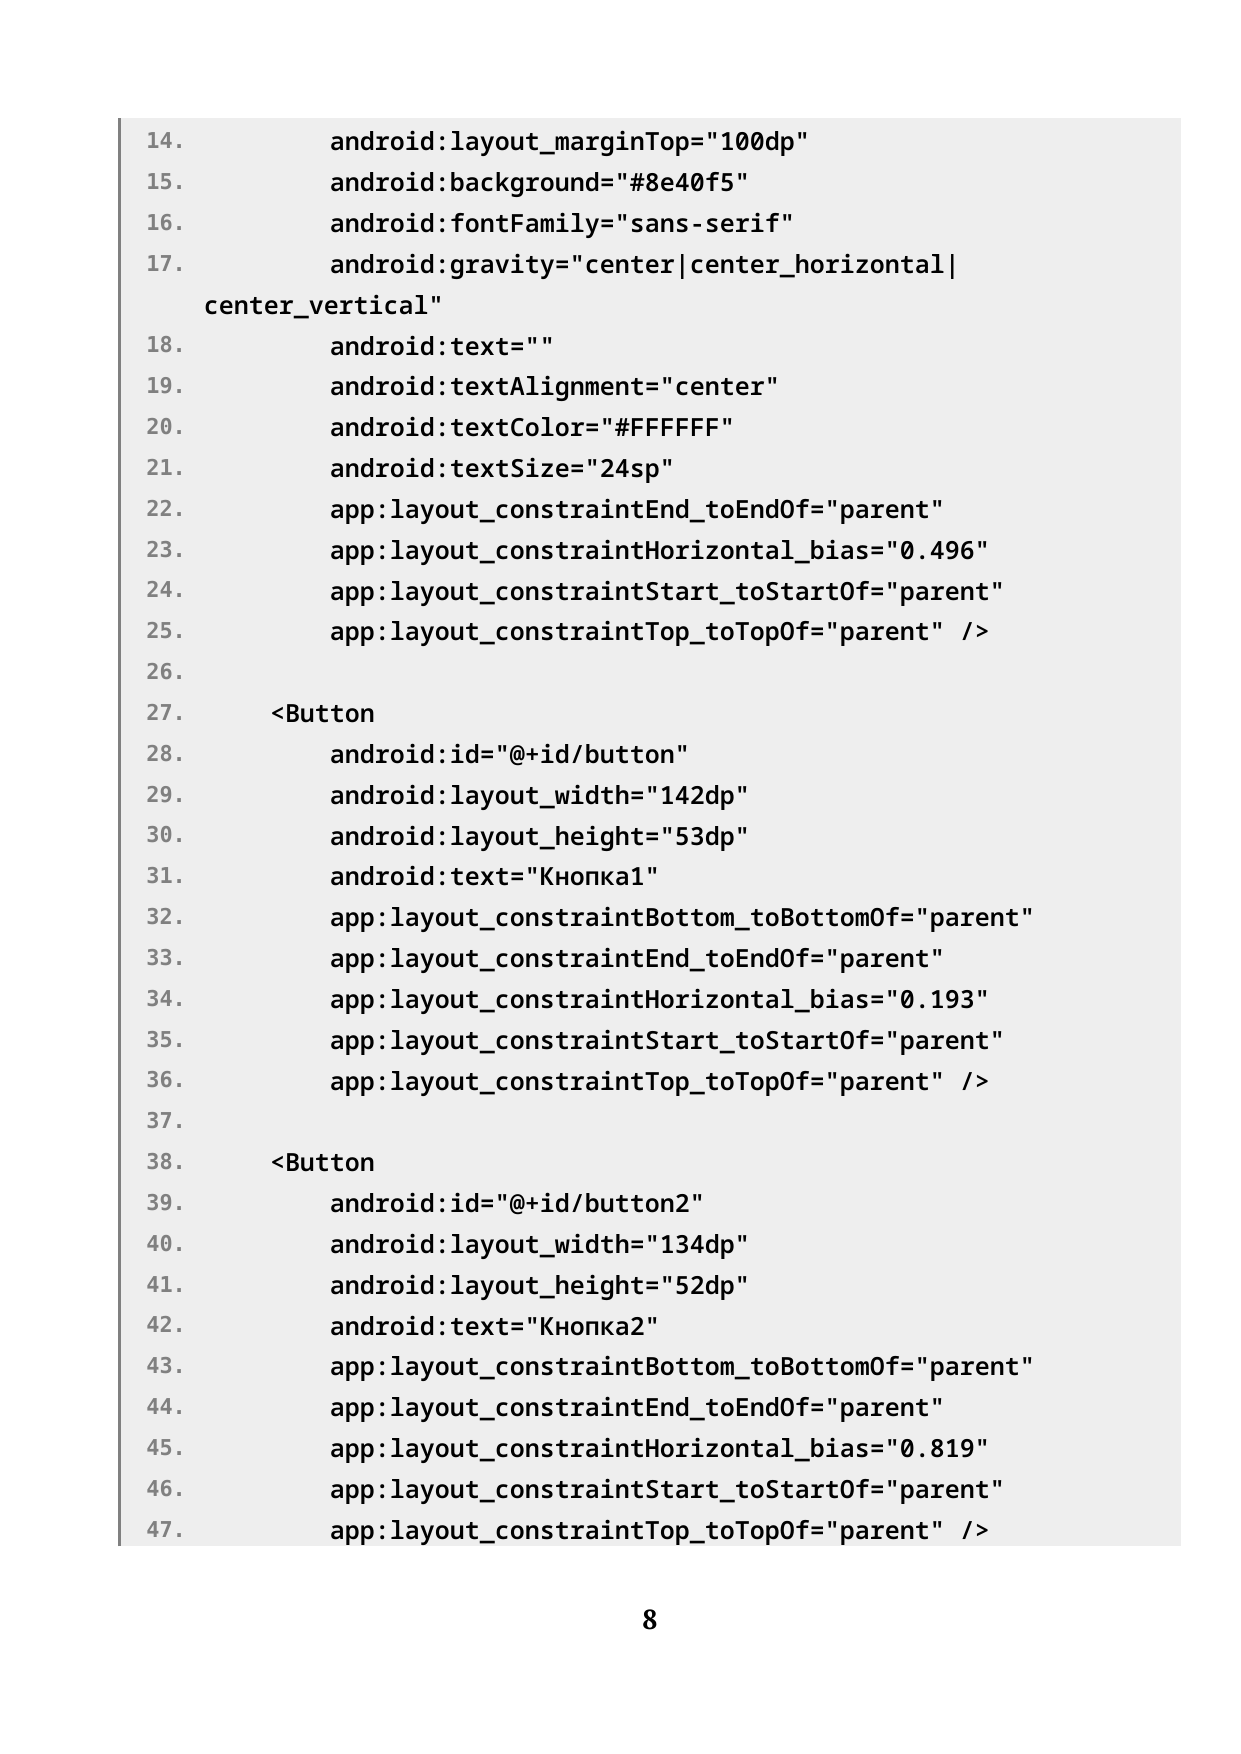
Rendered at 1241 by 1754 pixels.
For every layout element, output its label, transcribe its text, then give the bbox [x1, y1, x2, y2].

list app:layout_constraintStart_toStartOf="parent" [121, 567, 1181, 607]
list app:layout_constraintEnd_toEndOf="parent" [121, 486, 1181, 526]
list app:layout_constraintBottom_toBottomOf="parent" [121, 1343, 1181, 1383]
list android:id="@+id/button2" [121, 1180, 1181, 1220]
list app:layout_constraintTop_toTopOf="parent" /> [121, 1057, 1181, 1097]
list app:layout_constraintBottom_toBottomOf="parent" [121, 894, 1181, 934]
list <Button [121, 1139, 1181, 1179]
list app:layout_constraintEnd_toEndOf="parent" [121, 1384, 1181, 1424]
list app:layout_constraintTop_toTopOf="parent" /> [121, 1506, 1181, 1546]
list app:layout_constraintStart_toStartOf="parent" [121, 1016, 1181, 1056]
list app:layout_constraintStart_toStartOf="parent" [121, 1466, 1181, 1506]
list android:layout_width="142dp" [121, 771, 1181, 811]
list app:layout_constraintEnd_toEndOf="parent" [121, 935, 1181, 975]
list android:fontFamily="sans-serif" [121, 200, 1181, 240]
list android:gravity="center|center_horizontal|center_vertical" [121, 241, 1181, 321]
list android:text="Кнопка2" [121, 1302, 1181, 1342]
list android:layout_height="53dp" [121, 812, 1181, 852]
list app:layout_constraintHorizontal_bias="0.193" [121, 976, 1181, 1016]
list android:layout_marginTop="100dp" [121, 118, 1181, 158]
list android:text="" [121, 322, 1181, 362]
list android:layout_width="134dp" [121, 1221, 1181, 1261]
list android:textColor="#FFFFFF" [121, 404, 1181, 444]
list app:layout_constraintHorizontal_bias="0.819" [121, 1425, 1181, 1465]
list android:id="@+id/button" [121, 731, 1181, 771]
list android:textAlignment="center" [121, 363, 1181, 403]
list android:textSize="24sp" [121, 445, 1181, 485]
list app:layout_constraintHorizontal_bias="0.496" [121, 526, 1181, 566]
list android:layout_height="52dp" [121, 1261, 1181, 1301]
list <Button [121, 690, 1181, 730]
list app:layout_constraintTop_toTopOf="parent" /> [121, 608, 1181, 648]
list android:text="Кнопка1" [121, 853, 1181, 893]
list android:background="#8e40f5" [121, 159, 1181, 199]
